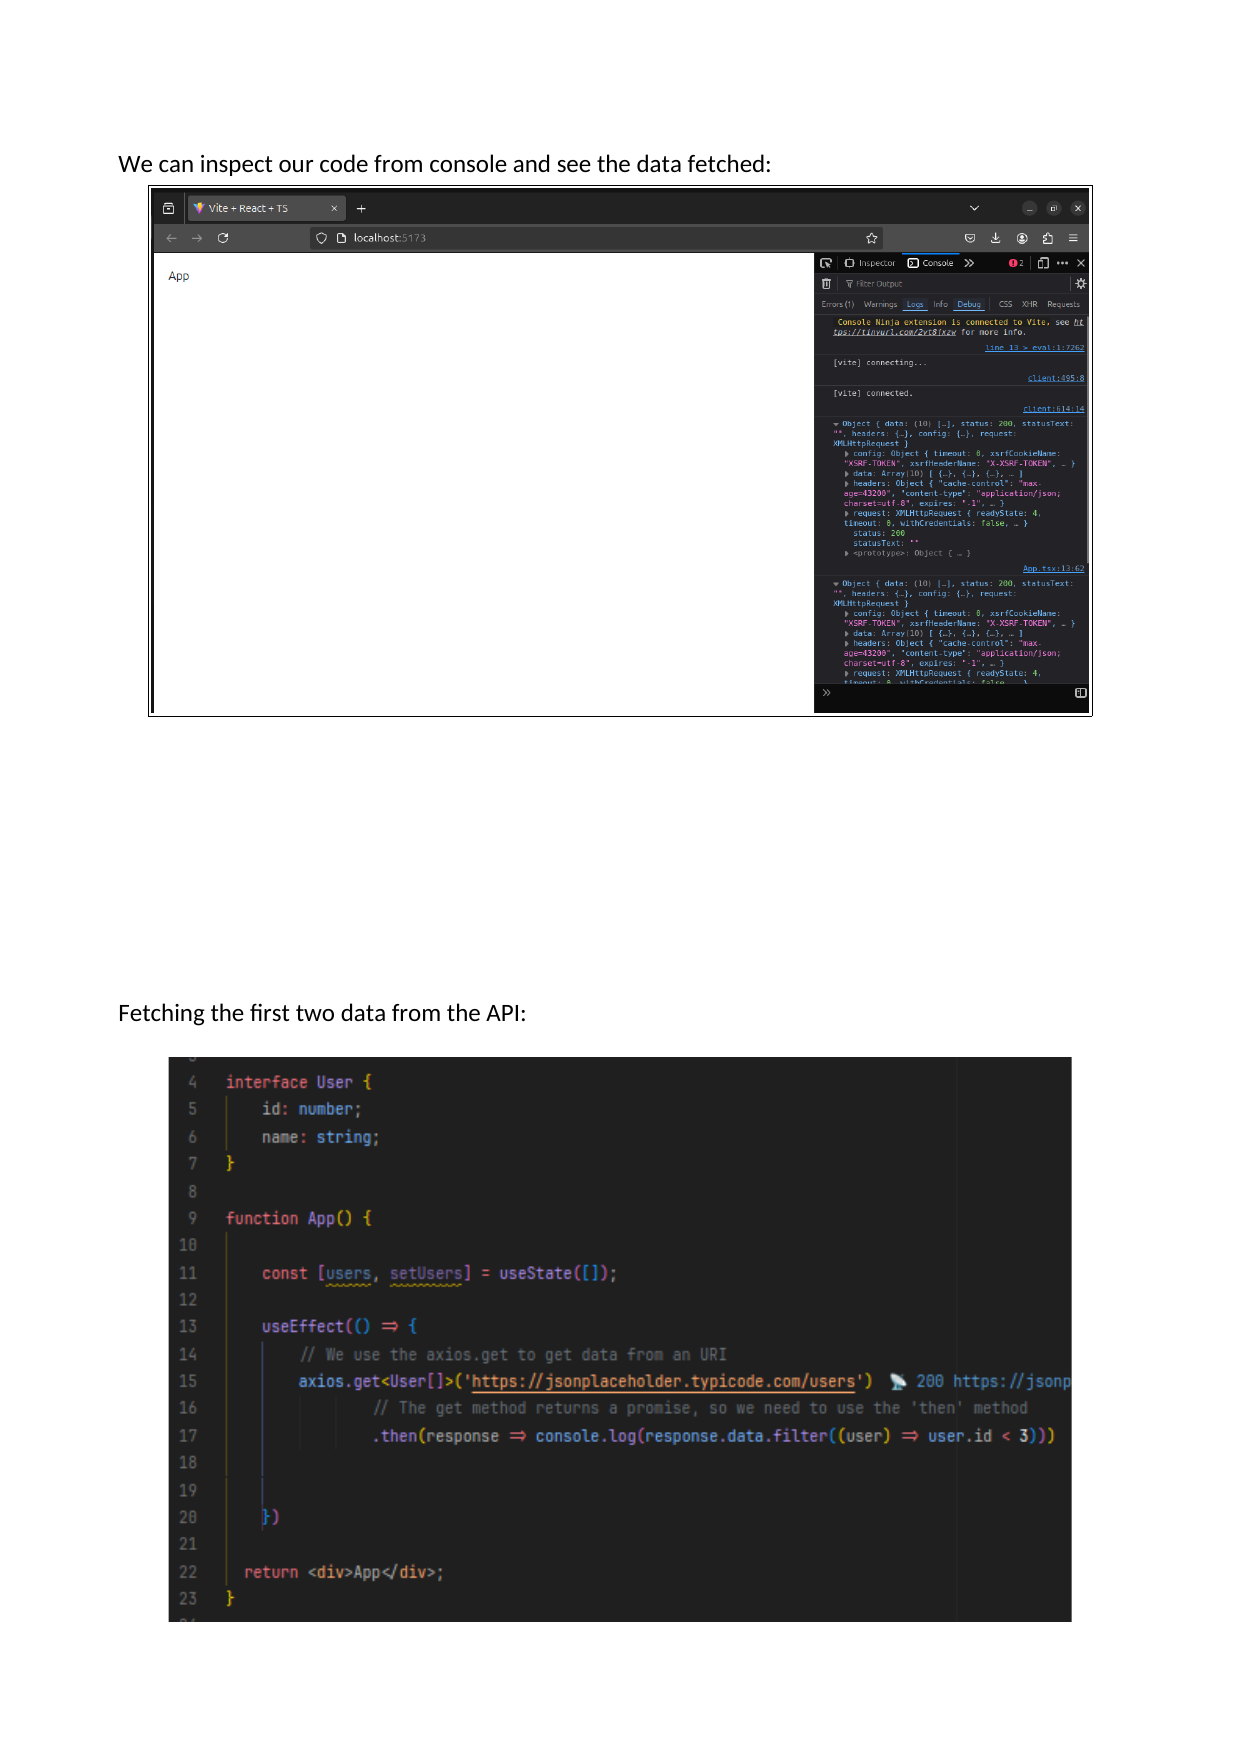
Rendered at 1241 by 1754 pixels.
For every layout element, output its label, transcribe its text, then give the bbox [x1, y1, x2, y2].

text We can inspect our code from console and see the data fetched: [118, 149, 1122, 179]
picture [168, 1057, 1072, 1622]
text Fetching the first two data from the API: [118, 997, 1122, 1027]
picture [151, 188, 1089, 713]
